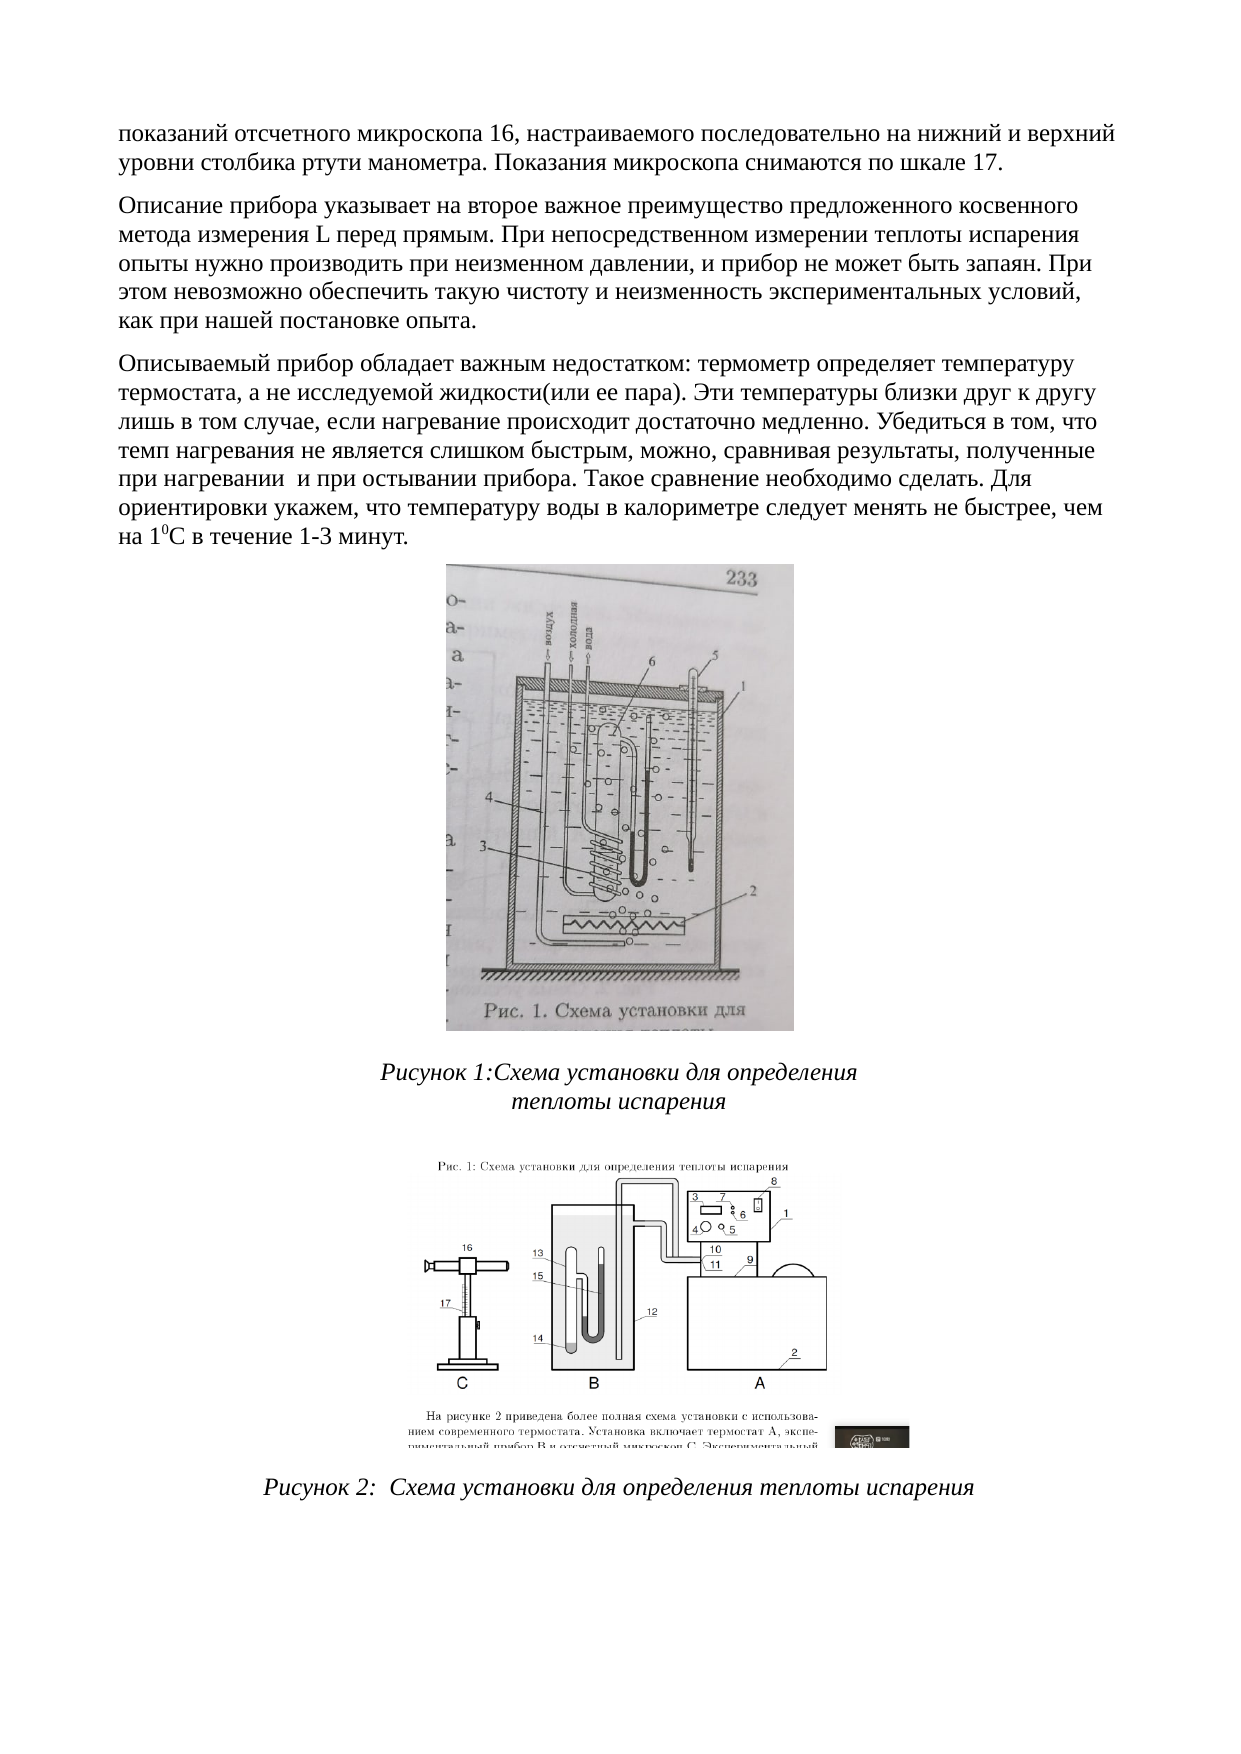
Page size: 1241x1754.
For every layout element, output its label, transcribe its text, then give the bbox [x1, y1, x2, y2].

picture [446, 564, 794, 1031]
text Описание прибора указывает на второе важное преимущество предложенного косвенного метода измерения L перед прямым. При непосредственном измерении теплоты испарения опыты нужно производить при неизменном давлении, и прибор не может быть запаян. При этом невозможно обеспечить такую чистоту и неизменность экспериментальных условий, как при нашей постановке опыта. [118, 190, 1122, 334]
text Рисунок 1:Схема установки для определения теплоты испарения [118, 1057, 1122, 1115]
text Рисунок 2: Схема установки для определения теплоты испарения [118, 1472, 1122, 1501]
text показаний отсчетного микроскопа 16, настраиваемого последовательно на нижний и верхний уровни столбика ртути манометра. Показания микроскопа снимаются по шкале 17. [118, 118, 1122, 176]
picture [359, 1139, 910, 1448]
text Описываемый прибор обладает важным недостатком: термометр определяет температуру термостата, а не исследуемой жидкости(или ее пара). Эти температуры близки друг к другу лишь в том случае, если нагревание происходит достаточно медленно. Убедиться в том, что темп нагревания не является слишком быстрым, можно, сравнивая результаты, полученные при нагревании и при остывании прибора. Такое сравнение необходимо сделать. Для ориентировки укажем, что температуру воды в калориметре следует менять не быстрее, чем на 10С в течение 1-3 минут. [118, 348, 1122, 550]
